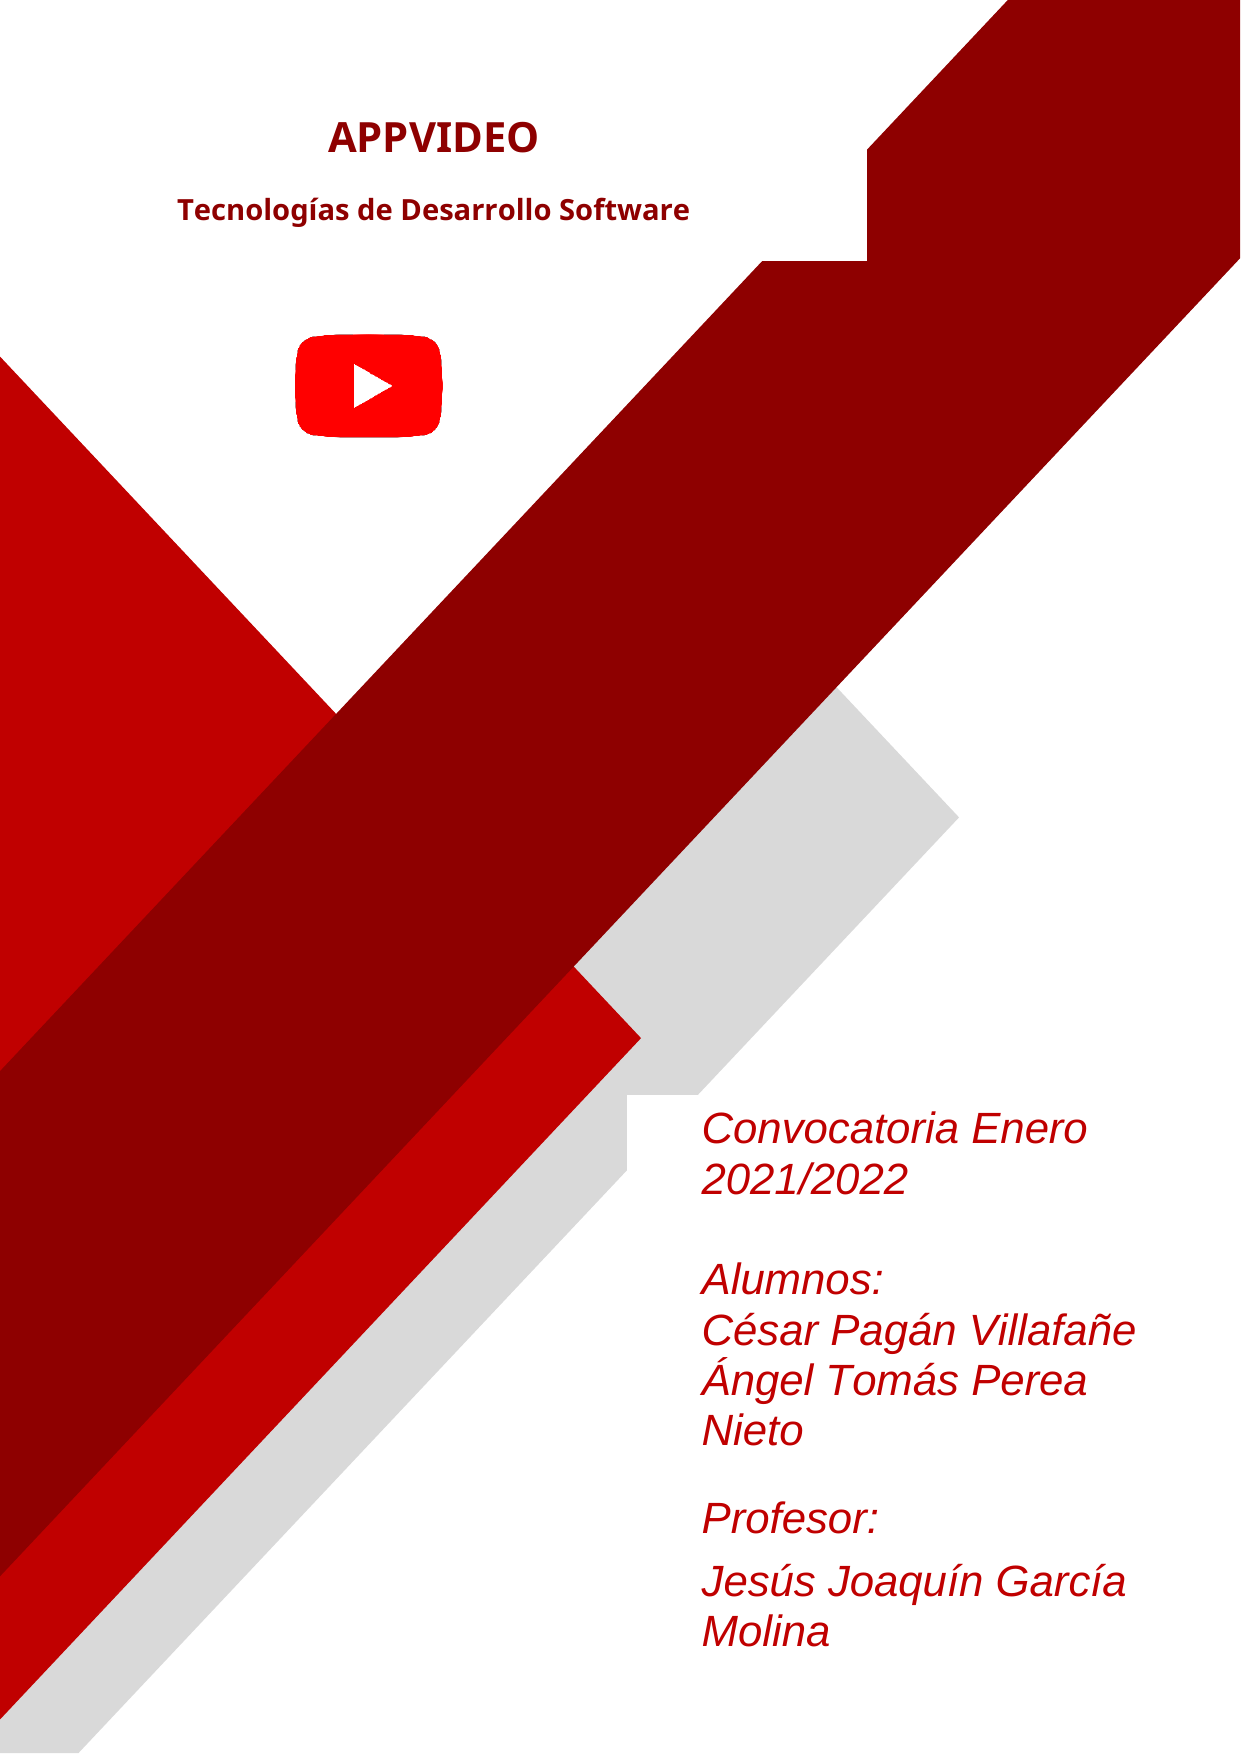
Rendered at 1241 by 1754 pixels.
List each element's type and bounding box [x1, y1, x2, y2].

table_cell [1089, 332, 1172, 420]
table_cell [867, 137, 877, 148]
table_cell [627, 420, 1240, 1752]
table_cell [338, 1344, 627, 1479]
table_cell [627, 261, 761, 403]
table_cell [465, 1172, 627, 1344]
table_cell [200, 1479, 627, 1625]
table_header [0, 75, 867, 261]
table_cell [65, 261, 627, 420]
table_header [867, 75, 936, 137]
table_cell [65, 420, 611, 712]
